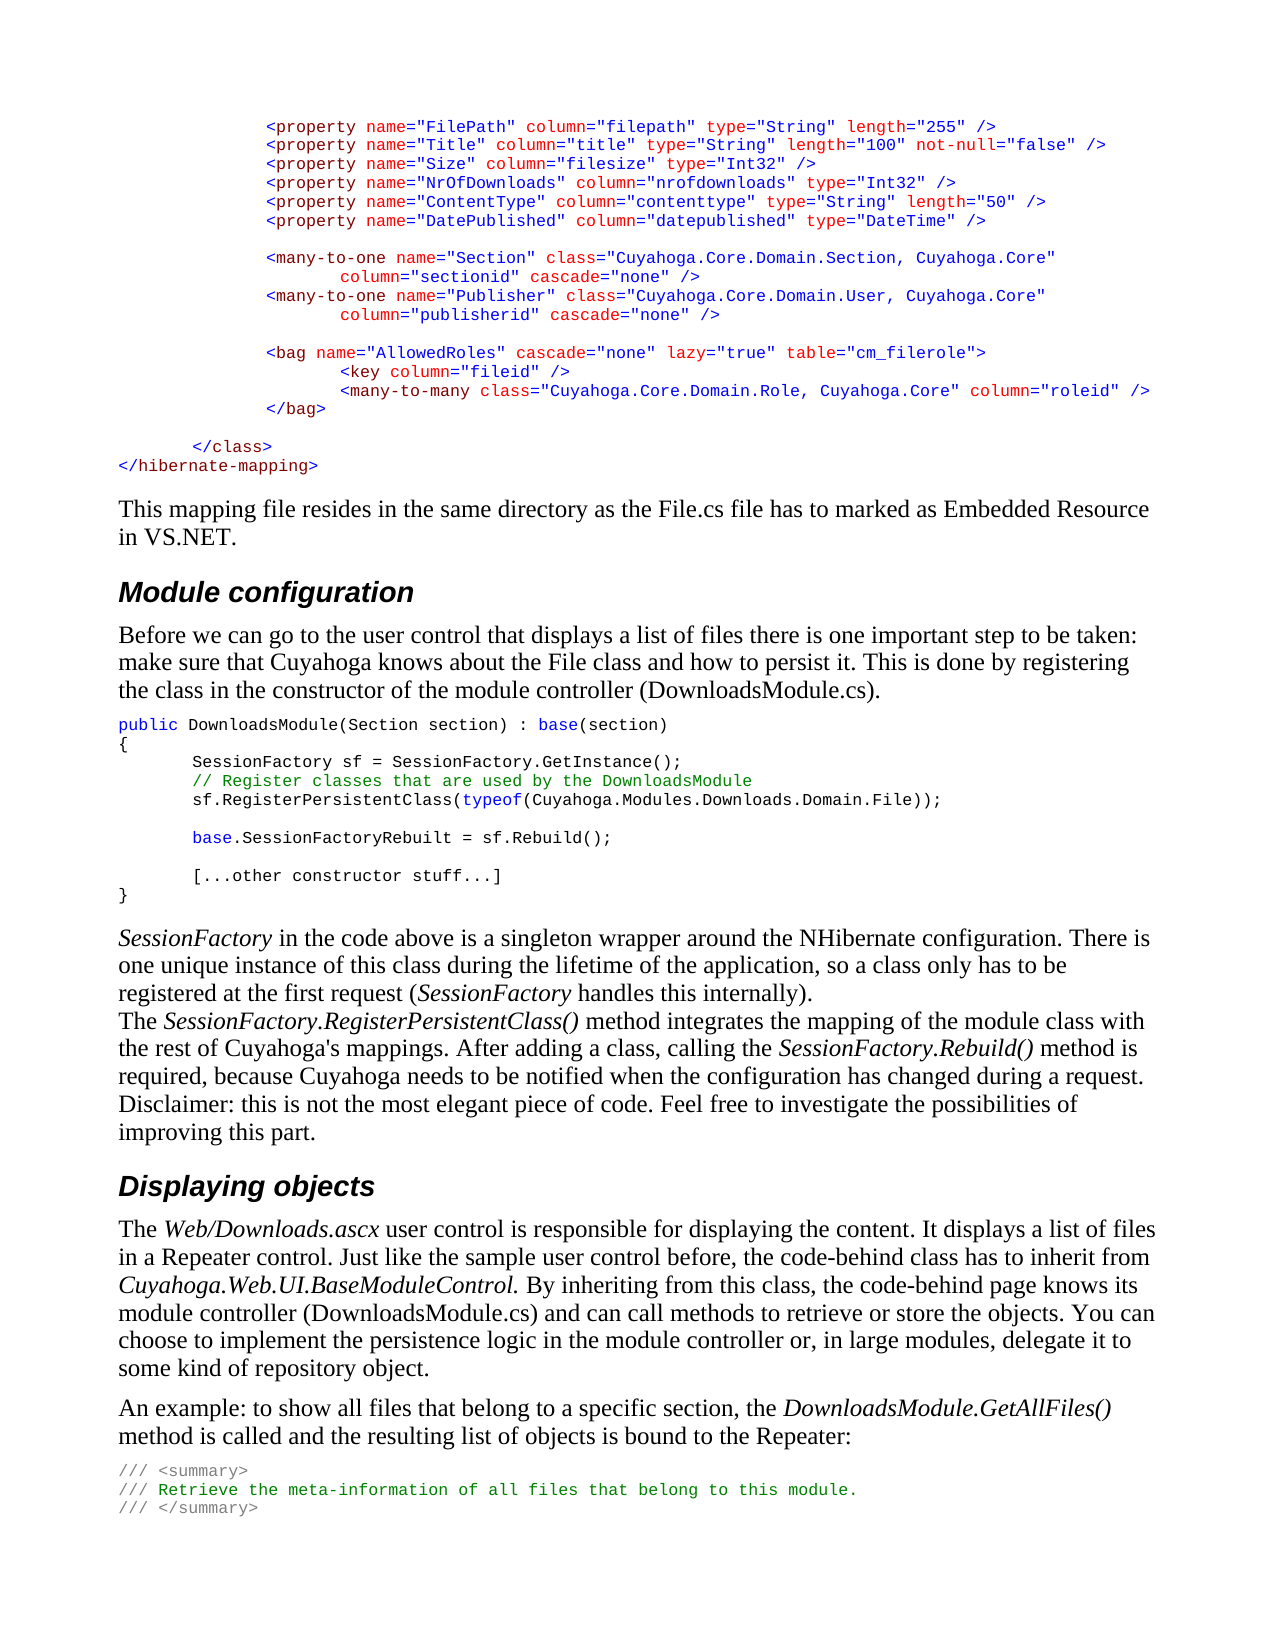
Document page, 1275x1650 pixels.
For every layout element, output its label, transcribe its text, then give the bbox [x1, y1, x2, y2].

text <many-to-one name="Publisher" class="Cuyahoga.Core.Domain.User, Cuyahoga.Core" column="publisherid" cascade="none" /> [118, 288, 1157, 326]
text The Web/Downloads.ascx user control is responsible for displaying the content. It displays a list of files in a Repeater control. Just like the sample user control before, the code-behind class has to inherit from Cuyahoga.Web.UI.BaseModuleControl. By inheriting from this class, the code-behind page knows its module controller (DownloadsModule.cs) and can call methods to retrieve or store the objects. You can choose to implement the persistence logic in the module controller or, in large modules, delegate it to some kind of repository object. [118, 1216, 1157, 1382]
text { [118, 735, 1157, 754]
text <property name="NrOfDownloads" column="nrofdownloads" type="Int32" /> [118, 175, 1157, 193]
text SessionFactory sf = SessionFactory.GetInstance(); [118, 754, 1157, 773]
text // Register classes that are used by the DownloadsModule [118, 773, 1157, 792]
text <property name="ContentType" column="contenttype" type="String" length="50" /> [118, 193, 1157, 212]
text sf.RegisterPersistentClass(typeof(Cuyahoga.Modules.Downloads.Domain.File)); [118, 792, 1157, 811]
text base.SessionFactoryRebuilt = sf.Rebuild(); [118, 829, 1157, 848]
text <bag name="AllowedRoles" cascade="none" lazy="true" table="cm_filerole"> [118, 344, 1157, 363]
text <property name="FilePath" column="filepath" type="String" length="255" /> [118, 118, 1157, 137]
text <many-to-many class="Cuyahoga.Core.Domain.Role, Cuyahoga.Core" column="roleid" /> [118, 382, 1157, 401]
text </class> [118, 439, 1157, 457]
text } [118, 886, 1157, 905]
text public DownloadsModule(Section section) : base(section) [118, 716, 1157, 735]
subtitle Displaying objects [118, 1170, 1157, 1203]
text /// <summary> [118, 1462, 1157, 1481]
text <property name="Title" column="title" type="String" length="100" not-null="false" /> [118, 137, 1157, 156]
text This mapping file resides in the same directory as the File.cs file has to marked as Embedded Resource in VS.NET. [118, 495, 1157, 551]
text [...other constructor stuff...] [118, 867, 1157, 886]
text <many-to-one name="Section" class="Cuyahoga.Core.Domain.Section, Cuyahoga.Core" column="sectionid" cascade="none" /> [118, 250, 1157, 288]
text An example: to show all files that belong to a specific section, the DownloadsModule.GetAllFiles() method is called and the resulting list of objects is bound to the Repeater: [118, 1394, 1157, 1450]
text <key column="fileid" /> [118, 363, 1157, 382]
text /// </summary> [118, 1500, 1157, 1519]
text /// Retrieve the meta-information of all files that belong to this module. [118, 1481, 1157, 1500]
text The SessionFactory.RegisterPersistentClass() method integrates the mapping of the module class with the rest of Cuyahoga's mappings. After adding a class, calling the SessionFactory.Rebuild() method is required, because Cuyahoga needs to be notified when the configuration has changed during a request. Disclaimer: this is not the most elegant piece of code. Feel free to investigate the possibilities of improving this part. [118, 1007, 1157, 1145]
text Before we can go to the user control that displays a list of files there is one important step to be taken: make sure that Cuyahoga knows about the File class and how to persist it. This is done by registering the class in the constructor of the module controller (DownloadsModule.cs). [118, 621, 1157, 704]
text <property name="Size" column="filesize" type="Int32" /> [118, 156, 1157, 175]
text </hibernate-mapping> [118, 457, 1157, 476]
text SessionFactory in the code above is a singleton wrapper around the NHibernate configuration. There is one unique instance of this class during the lifetime of the application, so a class only has to be registered at the first request (SessionFactory handles this internally). [118, 924, 1157, 1007]
text </bag> [118, 401, 1157, 420]
subtitle Module configuration [118, 576, 1157, 608]
text <property name="DatePublished" column="datepublished" type="DateTime" /> [118, 212, 1157, 231]
